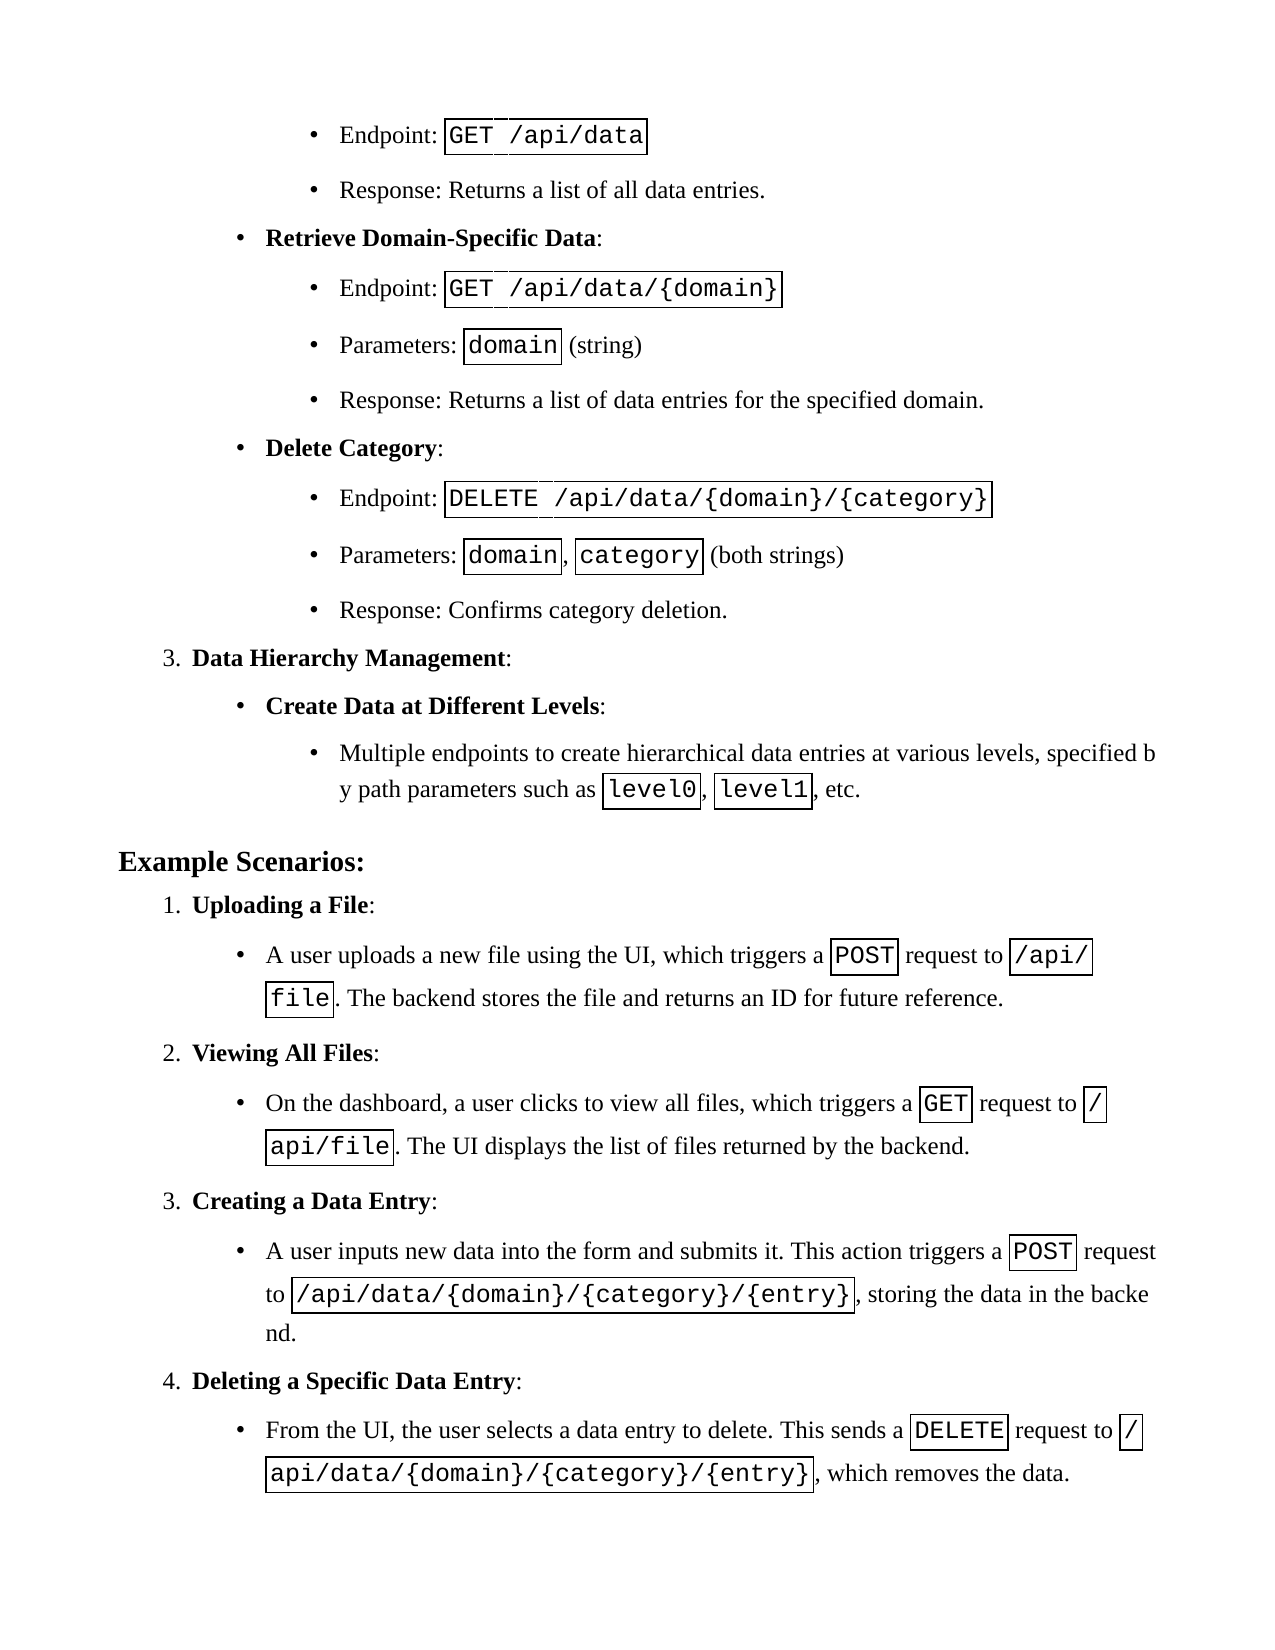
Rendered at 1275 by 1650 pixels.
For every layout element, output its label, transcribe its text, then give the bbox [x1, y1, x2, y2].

list Response: Returns a list of data entries for the specified domain. [309, 386, 1157, 414]
list Endpoint: DELETE /api/data/{domain}/{category} [309, 481, 444, 518]
list Response: Returns a list of all data entries. [309, 176, 1157, 204]
list Parameters: domain, category (both strings) [309, 538, 463, 575]
list Endpoint: GET /api/data/{domain} [783, 271, 1157, 308]
list Creating a Data Entry: [162, 1186, 1157, 1215]
list Parameters: domain, category (both strings) [704, 538, 1157, 575]
list A user uploads a new file using the UI, which triggers a POST request to /api/file. The backend stores the file and returns an ID for future reference. [236, 938, 1157, 1018]
list Data Hierarchy Management: [162, 643, 1157, 672]
list Endpoint: DELETE /api/data/{domain}/{category} [446, 482, 991, 517]
list On the dashboard, a user clicks to view all files, which triggers a GET request to /api/file. The UI displays the list of files returned by the backend. [236, 1086, 1157, 1166]
list Deleting a Specific Data Entry: [162, 1366, 1157, 1394]
list Uploading a File: [162, 891, 1157, 919]
list Response: Confirms category deletion. [309, 596, 1157, 624]
list Parameters: domain, category (both strings) [576, 540, 702, 574]
list Endpoint: DELETE /api/data/{domain}/{category} [993, 481, 1157, 518]
list Endpoint: GET /api/data [309, 118, 444, 155]
list (string) [562, 328, 1157, 365]
subtitle Example Scenarios: [118, 844, 1157, 878]
list Endpoint: GET /api/data [648, 118, 1157, 155]
list From the UI, the user selects a data entry to delete. This sends a DELETE request to /api/data/{domain}/{category}/{entry}, which removes the data. [236, 1413, 1157, 1493]
list Viewing All Files: [162, 1038, 1157, 1067]
list Retrieve Domain-Specific Data: [236, 223, 1157, 252]
list Parameters: domain, category (both strings) [465, 540, 561, 574]
list Multiple endpoints to create hierarchical data entries at various levels, specified by path parameters such as level0, level1, etc. [309, 738, 1157, 810]
list domain [465, 330, 561, 364]
list Parameters: [309, 328, 463, 365]
list Endpoint: GET /api/data [446, 119, 646, 154]
list Endpoint: GET /api/data/{domain} [309, 271, 444, 308]
list Endpoint: GET /api/data/{domain} [446, 272, 781, 307]
list Delete Category: [236, 433, 1157, 462]
list Create Data at Different Levels: [236, 691, 1157, 719]
list A user inputs new data into the form and submits it. This action triggers a POST request to /api/data/{domain}/{category}/{entry}, storing the data in the backend. [236, 1234, 1157, 1347]
